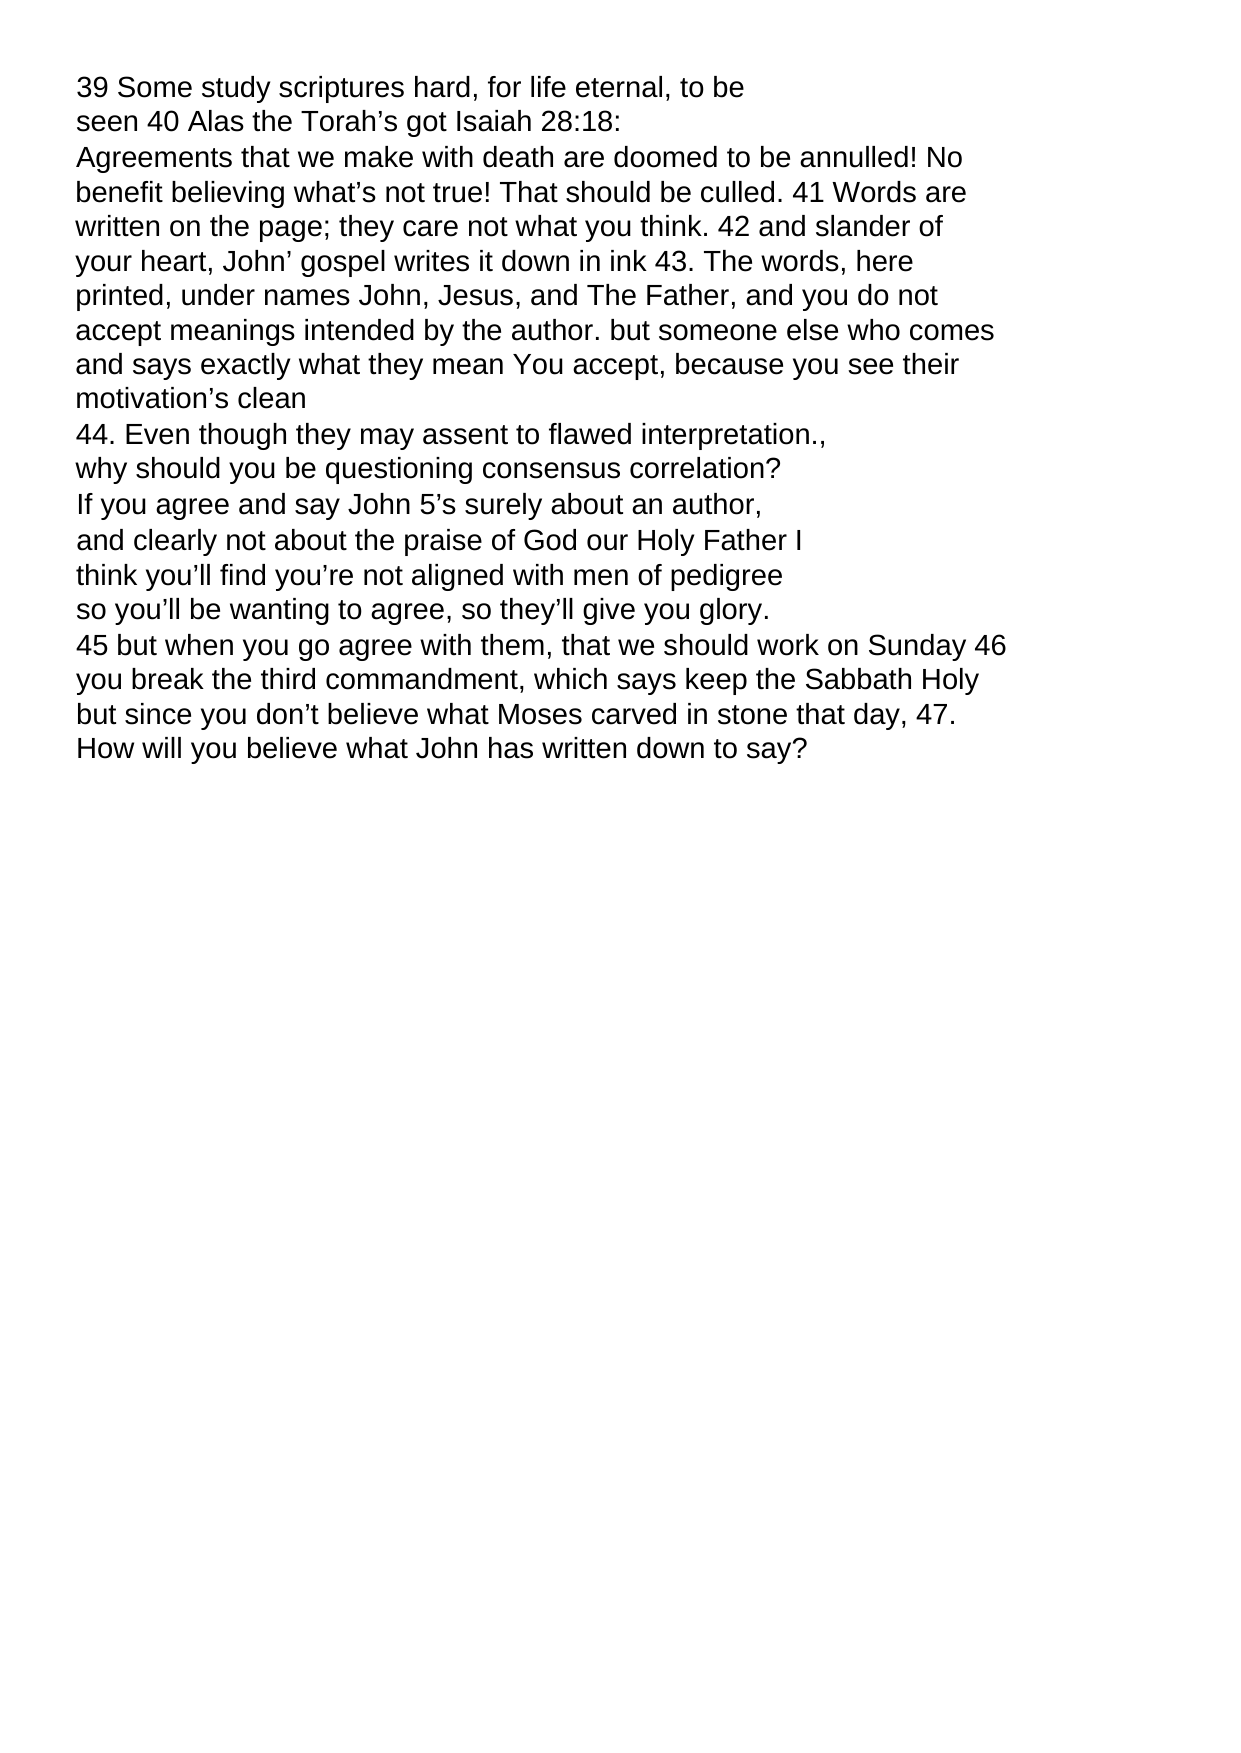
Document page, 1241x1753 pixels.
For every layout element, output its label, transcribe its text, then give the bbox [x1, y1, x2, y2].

text 44. Even though they may assent to flawed interpretation., why should you be questioning consensus correlation? [75, 417, 833, 485]
text 39 Some study scriptures hard, for life eternal, to be seen 40 Alas the Torah’s got Isaiah 28:18: [76, 70, 811, 138]
text If you agree and say John 5’s surely about an author, [76, 487, 1178, 521]
text and clearly not about the praise of God our Holy Father I think you’ll find you’re not aligned with men of pedigree so you’ll be wanting to agree, so they’ll give you glory. [76, 523, 822, 626]
text Agreements that we make with death are doomed to be annulled! No benefit believing what’s not true! That should be culled. 41 Words are written on the page; they care not what you think. 42 and slander of your heart, John’ gospel writes it down in ink 43. The words, here printed, under names John, Jesus, and The Father, and you do not accept meanings intended by the author. but someone else who comes and says exactly what they mean You accept, because you see their motivation’s clean [75, 140, 997, 415]
text 45 but when you go agree with them, that we should work on Sunday 46 you break the third commandment, which says keep the Sabbath Holy but since you don’t believe what Moses carved in stone that day, 47. How will you believe what John has written down to say? [76, 628, 1018, 765]
